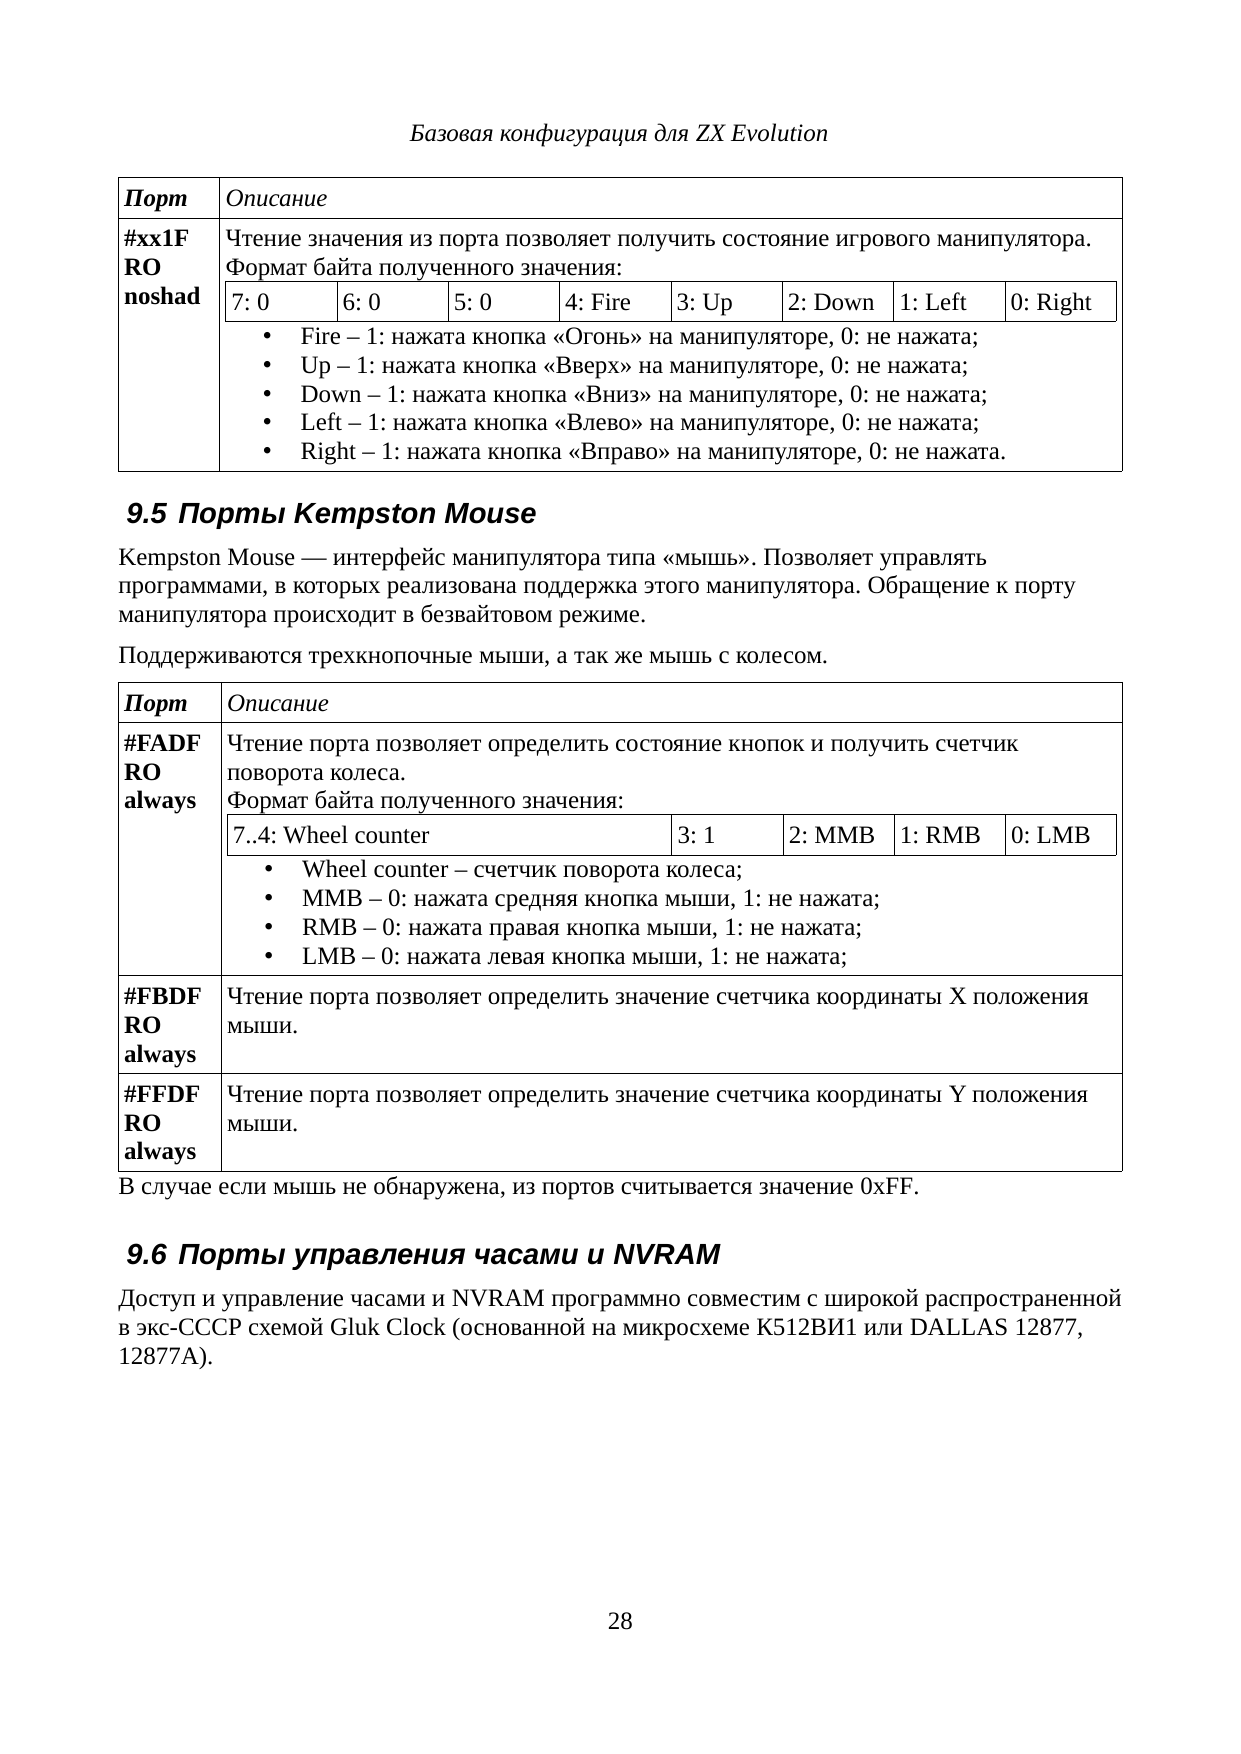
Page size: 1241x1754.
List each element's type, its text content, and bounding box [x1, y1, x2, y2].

table_header Порт [119, 178, 219, 217]
table_cell Чтение порта позволяет определить состояние кнопок и получить счетчик поворота колеса. Формат байта полученного значения: Wheel counter – счетчик поворота колеса; MMB – 0: нажата средняя кнопка мыши, 1: не нажата; RMB – 0: нажата правая кнопка мыши, 1: не нажата; LMB – 0: нажата левая кнопка мыши, 1: не нажата; [222, 723, 1122, 975]
table_header 2: MMB [784, 815, 894, 854]
table_header Описание [222, 683, 1122, 722]
table_header 3: 1 [672, 815, 783, 854]
table_header 0: LMB [1006, 815, 1116, 854]
table_cell Чтение значения из порта позволяет получить состояние игрового манипулятора. Формат байта полученного значения: Fire – 1: нажата кнопка «Огонь» на манипуляторе, 0: не нажата; Up – 1: нажата кнопка «Вверх» на манипуляторе, 0: не нажата; Down – 1: нажата кнопка «Вниз» на манипуляторе, 0: не нажата; Left – 1: нажата кнопка «Влево» на манипуляторе, 0: не нажата; Right – 1: нажата кнопка «Вправо» на манипуляторе, 0: не нажата. [220, 219, 1122, 471]
subtitle Порты Kempston Mouse [118, 496, 1122, 529]
table_header 1: Left [894, 282, 1005, 321]
table_header Порт [119, 683, 221, 722]
table_header 7..4: Wheel counter [228, 815, 671, 854]
table_cell #FBDF RO always [119, 976, 221, 1073]
table_header 3: Up [672, 282, 782, 321]
text В случае если мышь не обнаружена, из портов считывается значение 0xFF. [118, 1172, 1122, 1200]
table_cell Чтение порта позволяет определить значение счетчика координаты X положения мыши. [222, 976, 1122, 1073]
table_header 2: Down [783, 282, 893, 321]
table_header 6: 0 [338, 282, 448, 321]
table_cell #xx1F RO noshad [119, 219, 219, 471]
table_header 7: 0 [226, 282, 337, 321]
table_header 0: Right [1006, 282, 1116, 321]
table_cell #FFDF RO always [119, 1074, 221, 1171]
text Kempston Mouse — интерфейс манипулятора типа «мышь». Позволяет управлять программами, в которых реализована поддержка этого манипулятора. Обращение к порту манипулятора происходит в безвайтовом режиме. [118, 542, 1122, 628]
table_header 1: RMB [895, 815, 1005, 854]
text Поддерживаются трехкнопочные мыши, а так же мышь с колесом. [118, 641, 1122, 669]
subtitle Порты управления часами и NVRAM [118, 1237, 1122, 1271]
table_header Описание [220, 178, 1122, 217]
table_header 5: 0 [449, 282, 559, 321]
table_cell #FADF RO always [119, 723, 221, 975]
table_cell Чтение порта позволяет определить значение счетчика координаты Y положения мыши. [222, 1074, 1122, 1171]
text Доступ и управление часами и NVRAM программно совместим с широкой распространенной в экс-СССР схемой Gluk Clock (основанной на микросхеме К512ВИ1 или DALLAS 12877, 12877A). [118, 1283, 1122, 1369]
table_header 4: Fire [560, 282, 671, 321]
